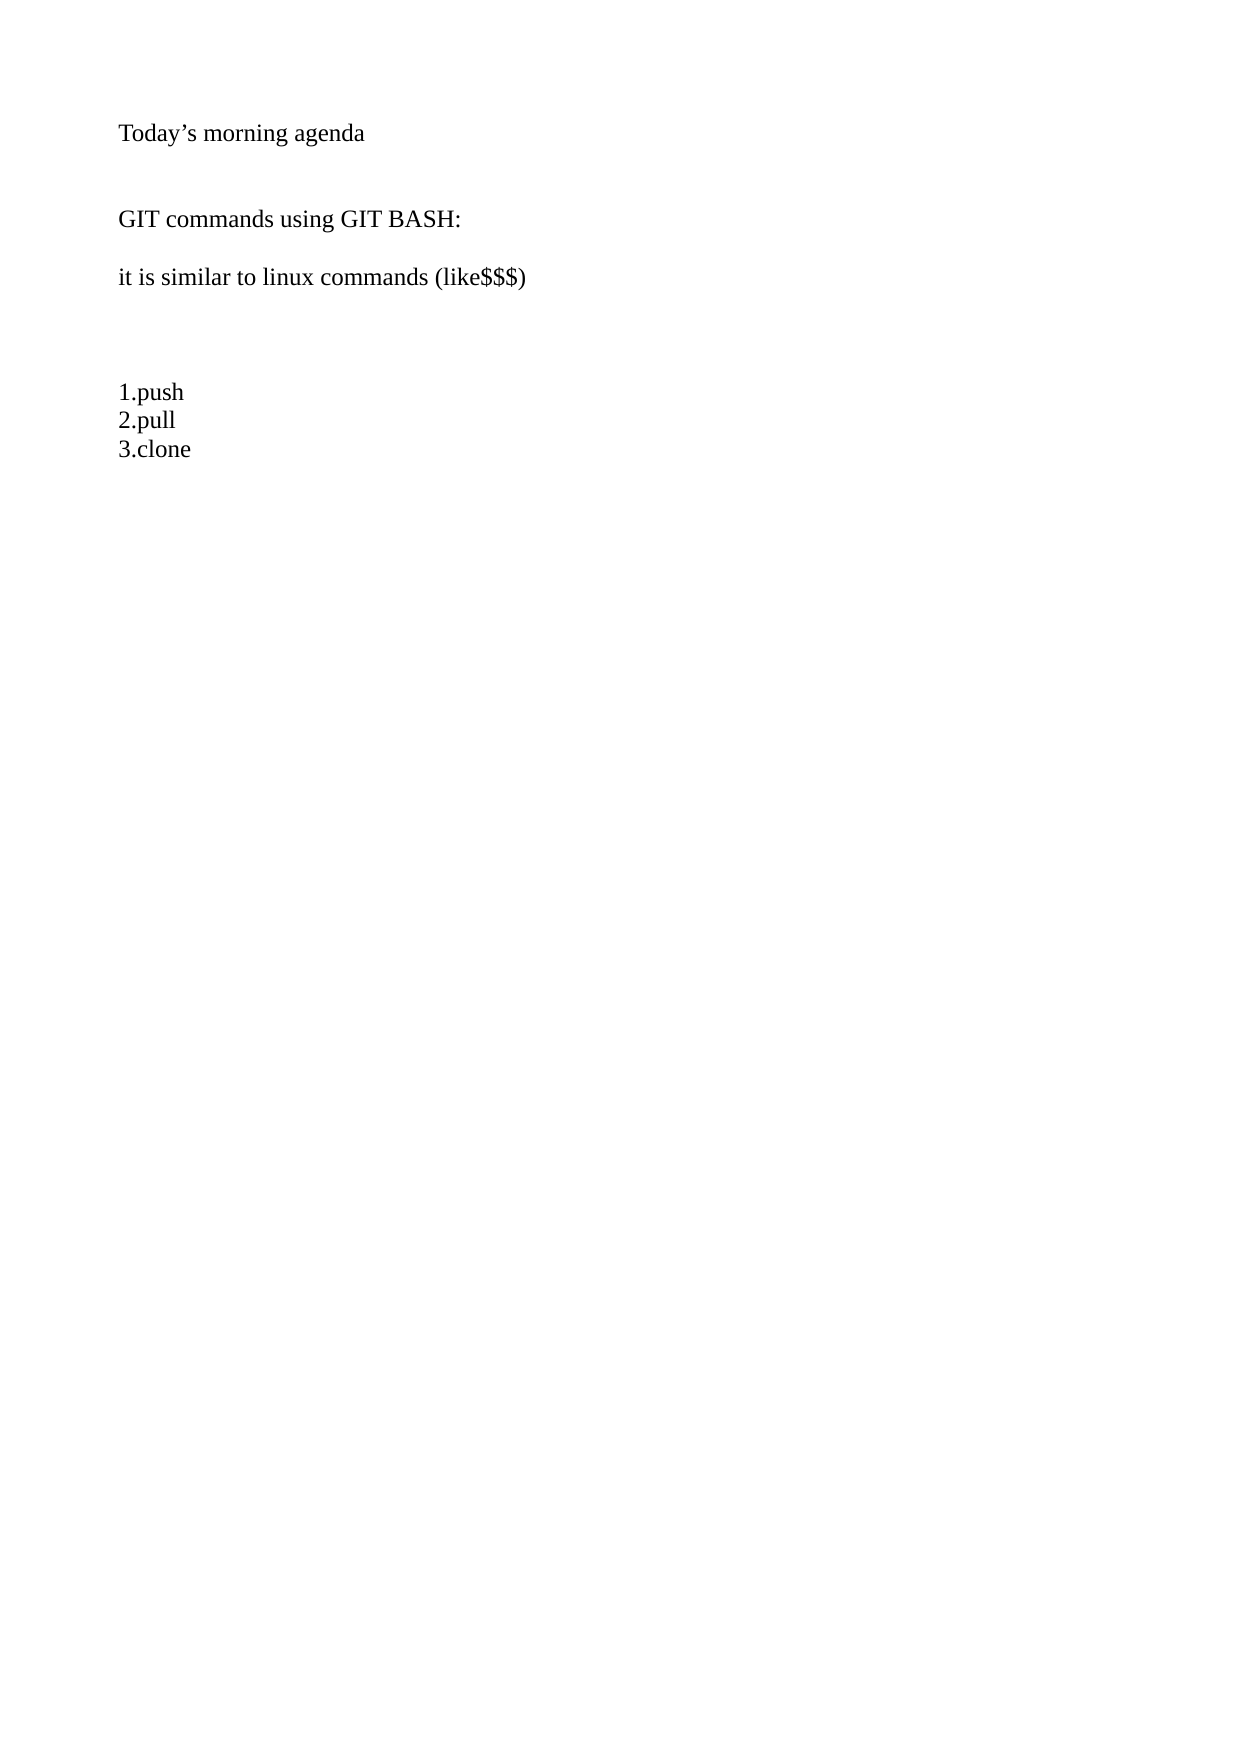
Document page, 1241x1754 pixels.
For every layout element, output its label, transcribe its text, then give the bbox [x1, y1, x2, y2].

text 3.clone [118, 434, 1122, 463]
text Today’s morning agenda [118, 118, 1122, 147]
text GIT commands using GIT BASH: [118, 204, 1122, 233]
text 1.push [118, 377, 1122, 406]
text it is similar to linux commands (like$$$) [118, 262, 1122, 291]
text 2.pull [118, 406, 1122, 434]
